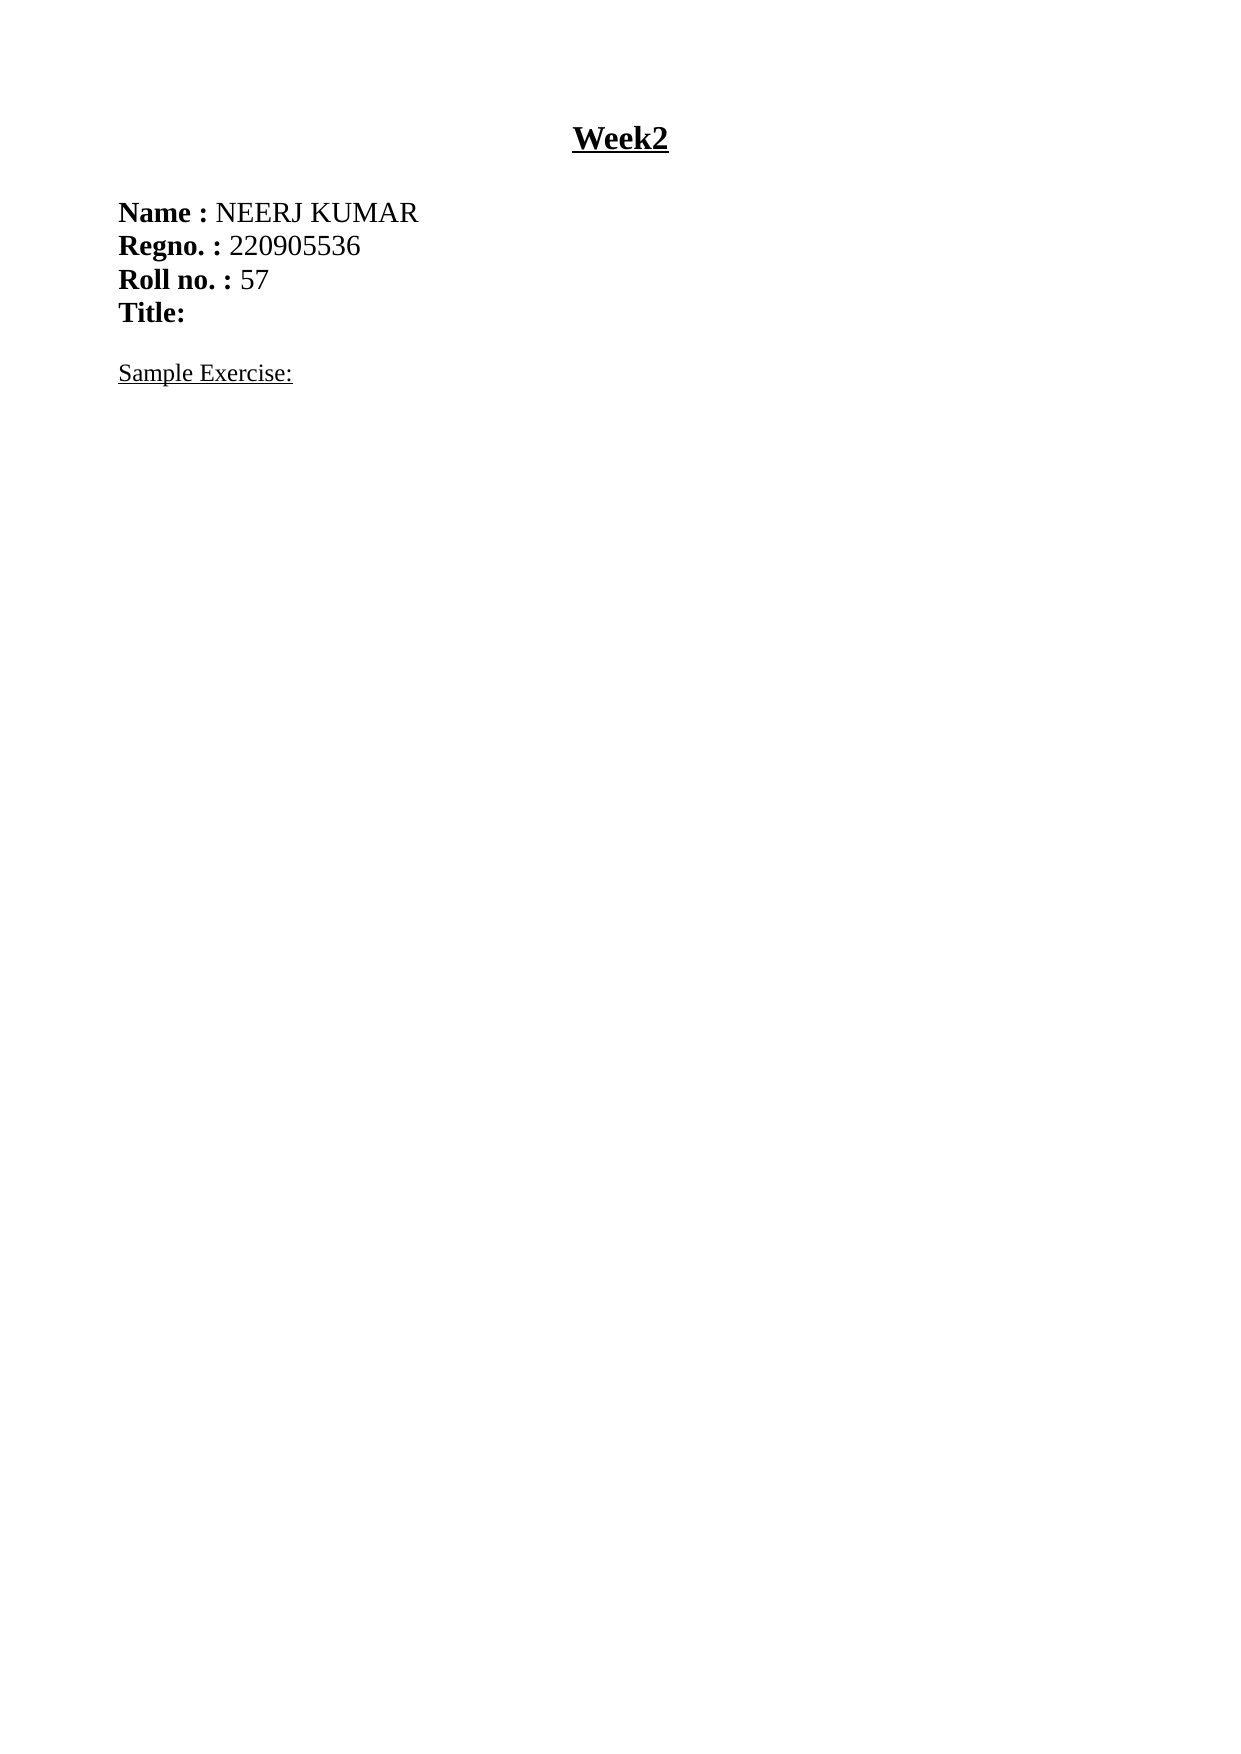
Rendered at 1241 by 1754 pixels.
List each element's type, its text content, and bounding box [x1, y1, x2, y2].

text Regno. : 220905536 [118, 228, 1122, 262]
text Week2 [118, 118, 1122, 156]
text Roll no. : 57 [118, 262, 1122, 295]
text Name : NEERJ KUMAR [118, 195, 1122, 228]
text Sample Exercise: [118, 358, 1122, 386]
text Title: [118, 295, 1122, 329]
